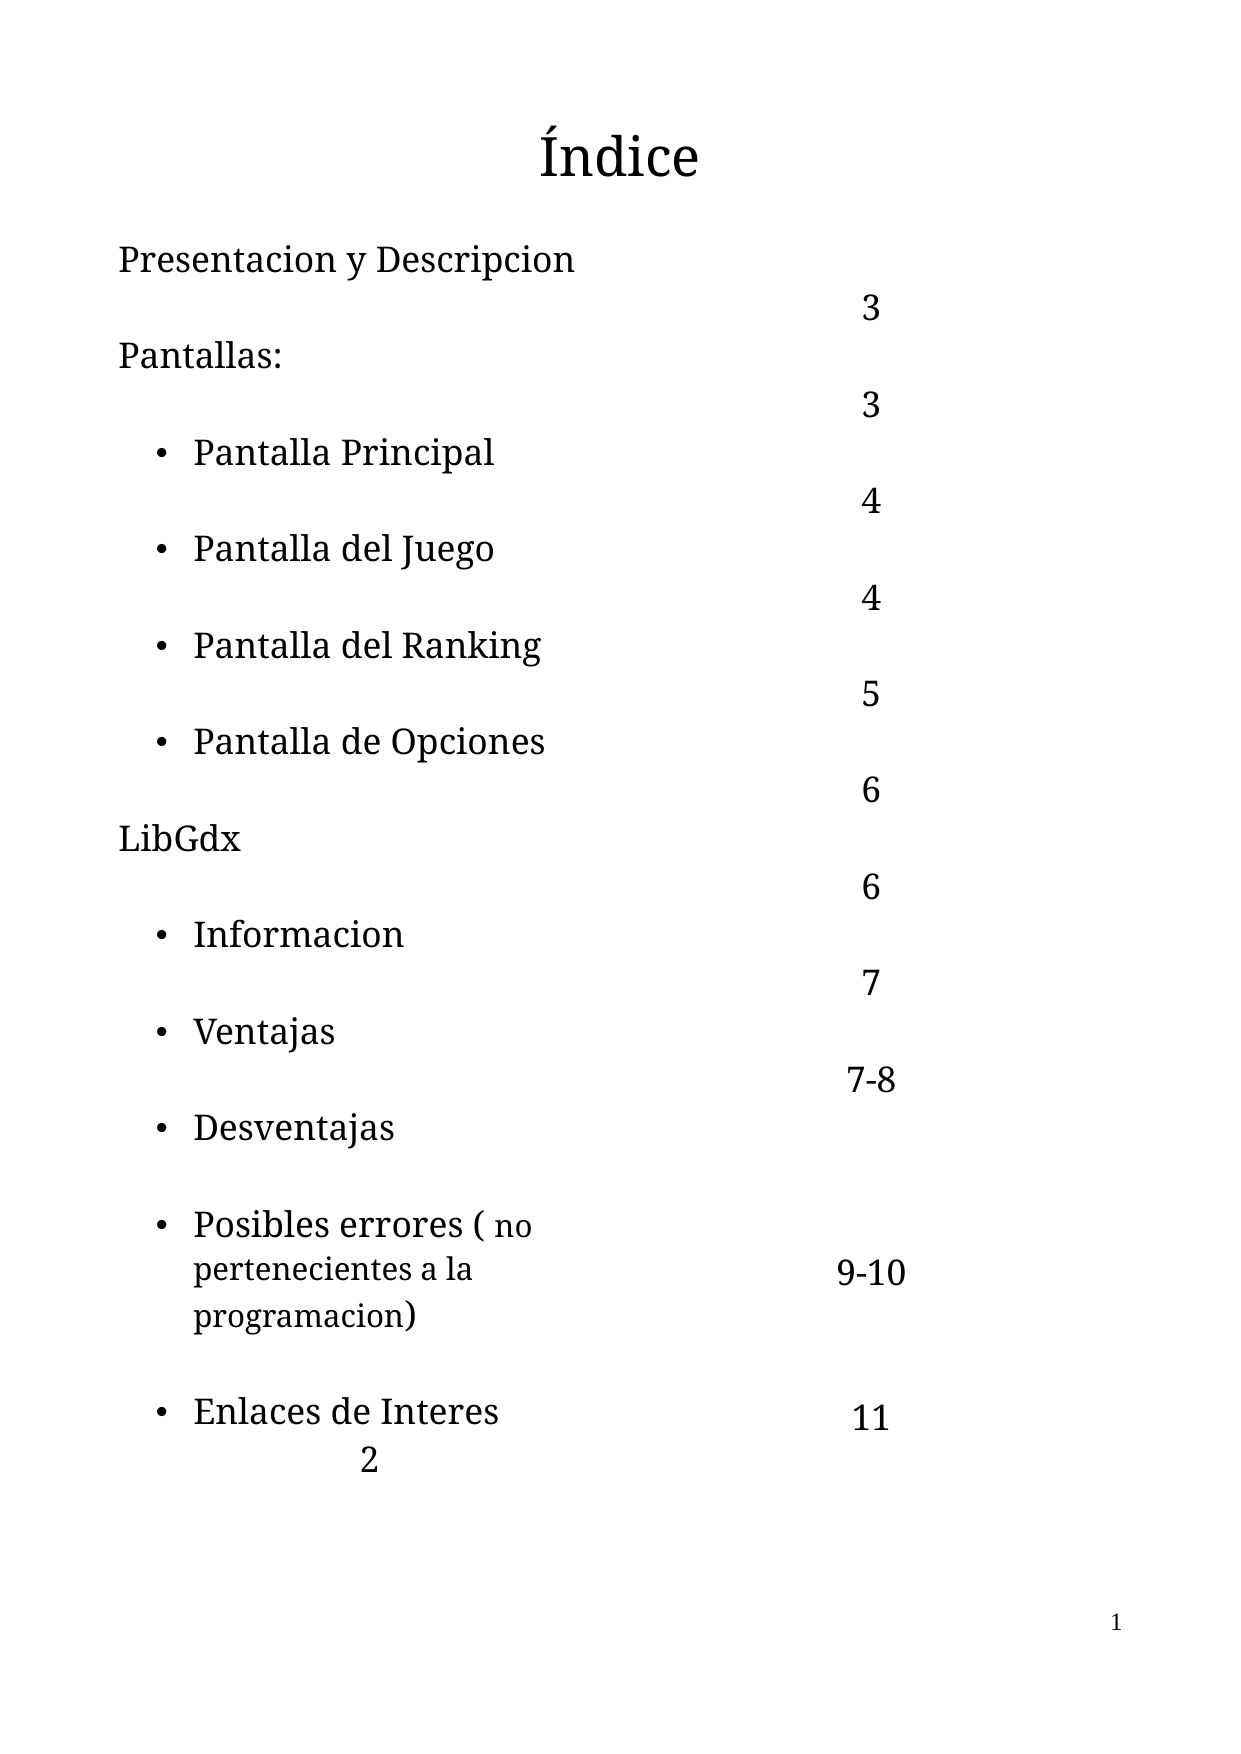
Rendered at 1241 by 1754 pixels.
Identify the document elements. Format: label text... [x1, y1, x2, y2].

text 6 [620, 861, 1122, 910]
text Presentacion y Descripcion [118, 234, 620, 283]
text 7 [620, 958, 1122, 1006]
text 2 [118, 1434, 620, 1483]
text 7-8 [620, 1054, 1122, 1103]
list Pantalla de Opciones [156, 717, 620, 765]
text 9-10 [620, 1247, 1122, 1296]
text 6 [620, 765, 1122, 813]
list Pantalla del Ranking [156, 620, 620, 668]
text 5 [620, 668, 1122, 717]
text 3 [620, 283, 1122, 331]
list Desventajas [156, 1103, 620, 1151]
text Pantallas: [118, 331, 620, 379]
list Enlaces de Interes [156, 1386, 620, 1434]
list Pantalla del Juego [156, 524, 620, 572]
text LibGdx [118, 813, 620, 861]
text 11 [620, 1392, 1122, 1440]
text 4 [620, 572, 1122, 620]
list Pantalla Principal [156, 427, 620, 476]
text 3 [620, 379, 1122, 427]
list Posibles errores ( no pertenecientes a la programacion) [156, 1199, 620, 1338]
text 4 [620, 476, 1122, 524]
list Ventajas [156, 1006, 620, 1054]
text Índice [118, 118, 1122, 192]
list Informacion [156, 910, 620, 958]
